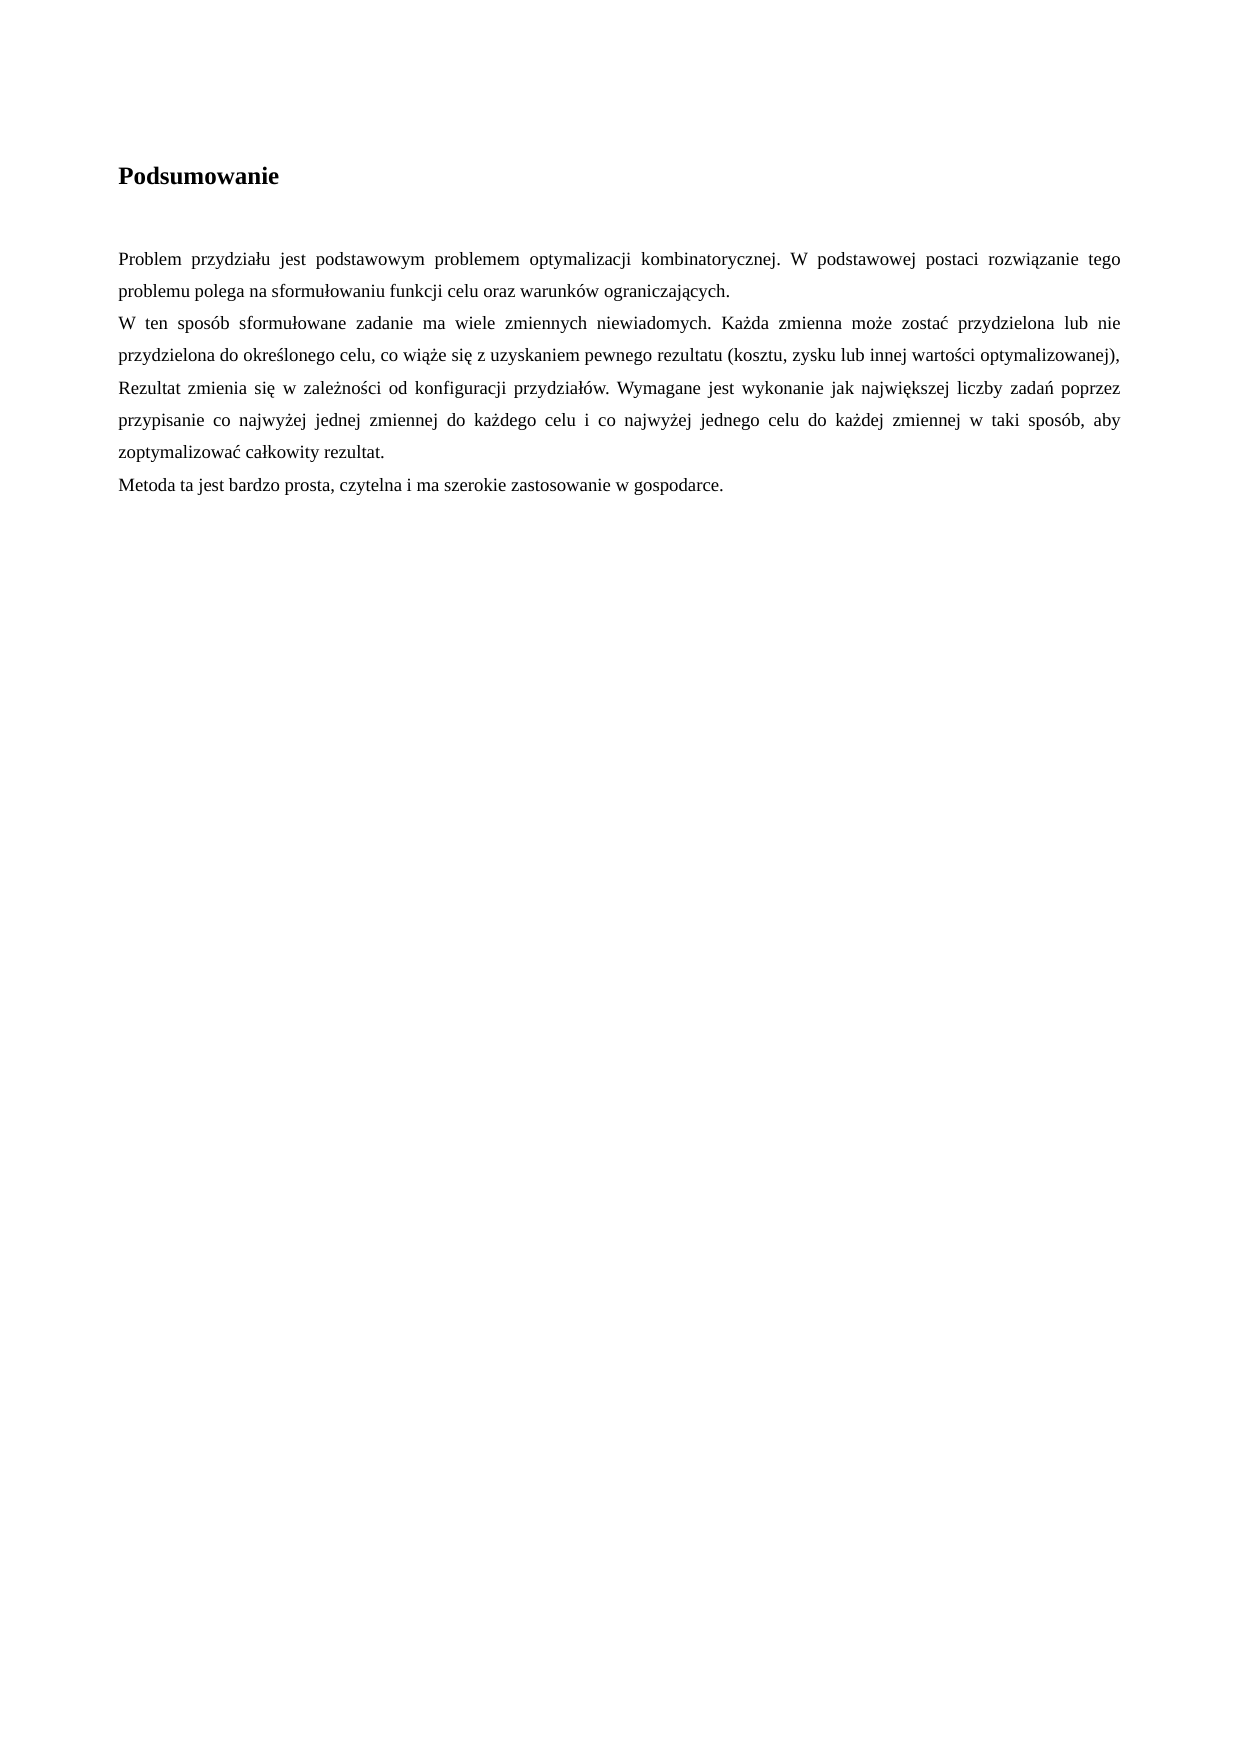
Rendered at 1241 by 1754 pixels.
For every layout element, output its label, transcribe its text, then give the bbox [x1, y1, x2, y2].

text W ten sposób sformułowane zadanie ma wiele zmiennych niewiadomych. Każda zmienna może zostać przydzielona lub nie przydzielona do określonego celu, co wiąże się z uzyskaniem pewnego rezultatu (kosztu, zysku lub innej wartości optymalizowanej), Rezultat zmienia się w zależności od konfiguracji przydziałów. Wymagane jest wykonanie jak największej liczby zadań poprzez przypisanie co najwyżej jednej zmiennej do każdego celu i co najwyżej jednego celu do każdej zmiennej w taki sposób, aby zoptymalizować całkowity rezultat. [118, 312, 1122, 463]
text Metoda ta jest bardzo prosta, czytelna i ma szerokie zastosowanie w gospodarce. [118, 473, 1122, 495]
text Problem przydziału jest podstawowym problemem optymalizacji kombinatorycznej. W podstawowej postaci rozwiązanie tego problemu polega na sformułowaniu funkcji celu oraz warunków ograniczających. [118, 247, 1122, 301]
text Podsumowanie [118, 161, 1122, 190]
